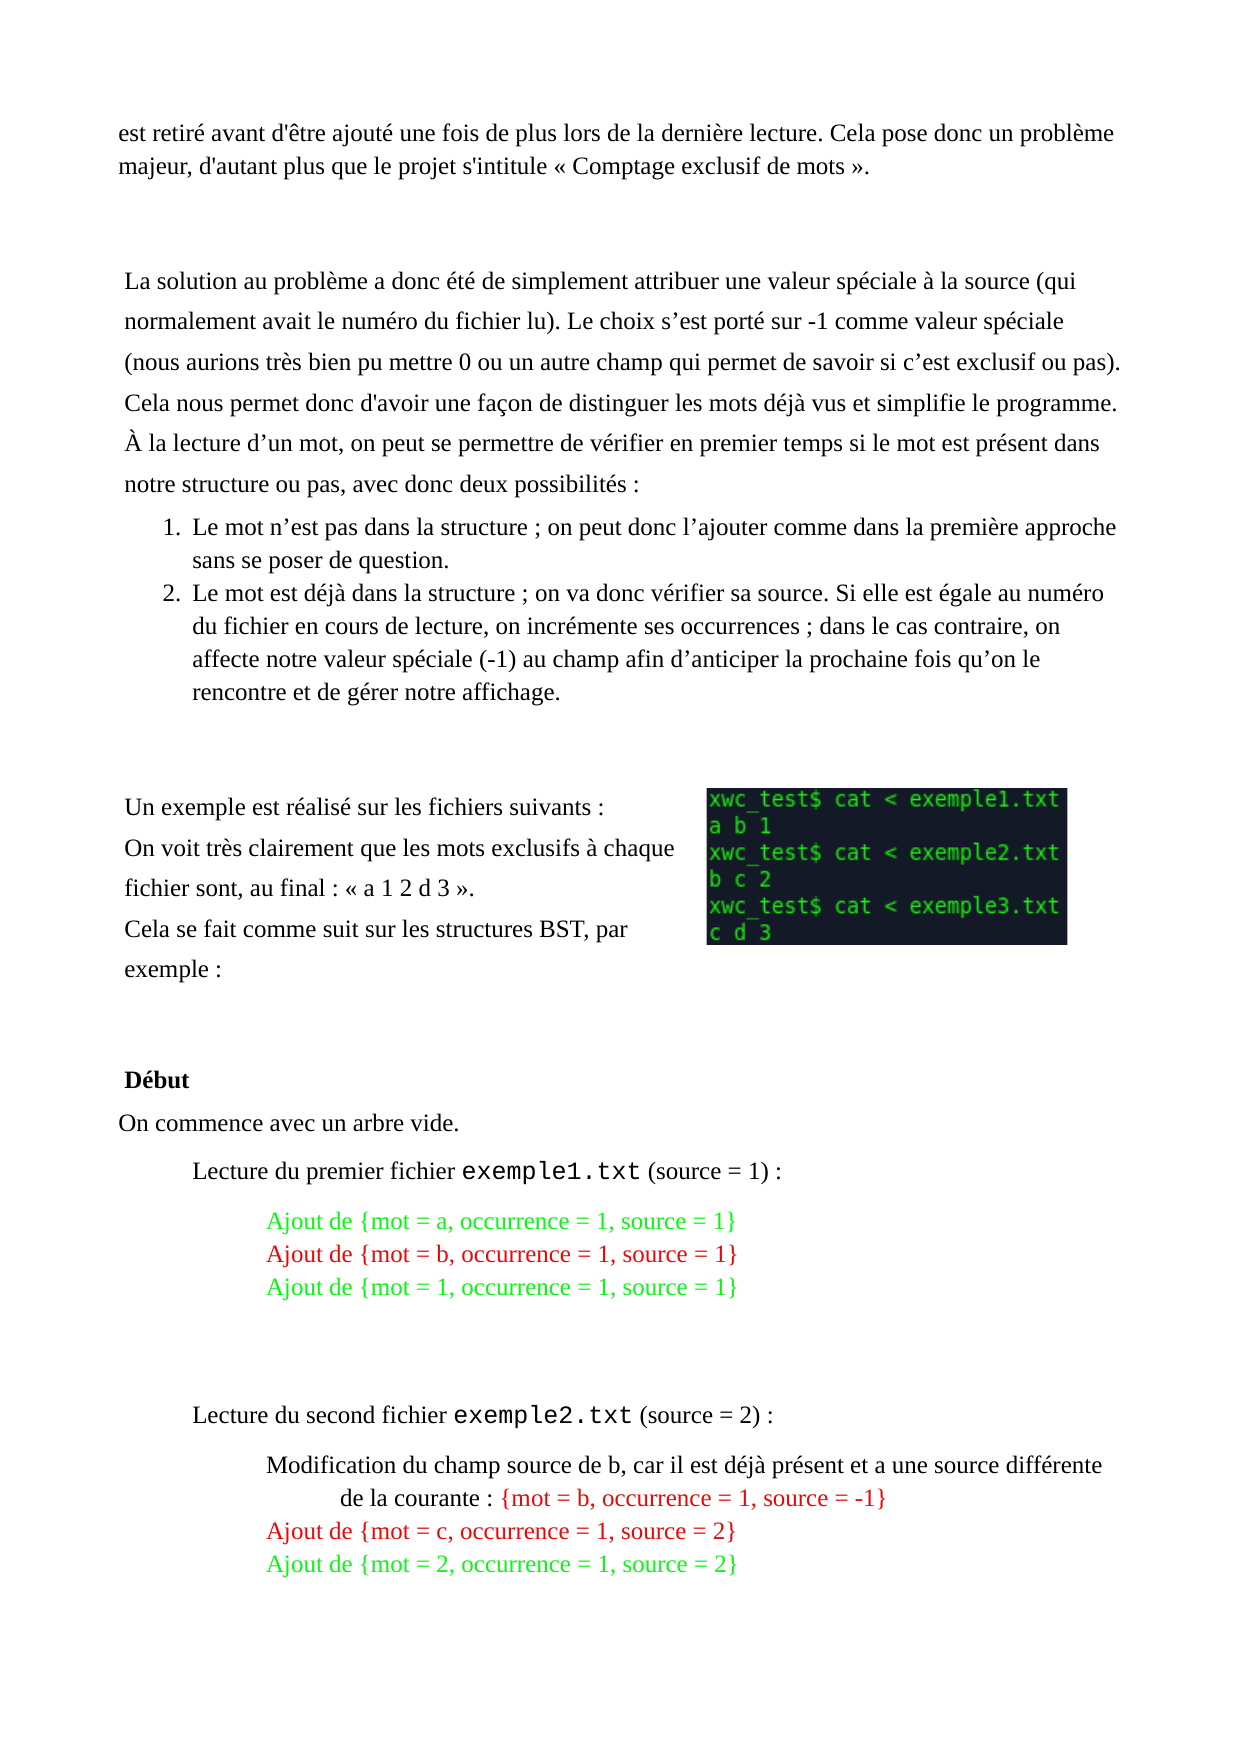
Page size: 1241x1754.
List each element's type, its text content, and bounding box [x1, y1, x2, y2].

text Un exemple est réalisé sur les fichiers suivants : On voit très clairement que les mots exclusifs à chaque fichier sont, au final : « a 1 2 d 3 ». Cela se fait comme suit sur les structures BST, par exemple : [124, 780, 1122, 983]
list Le mot n’est pas dans la structure ; on peut donc l’ajouter comme dans la première approche sans se poser de question. [162, 512, 1122, 574]
text La solution au problème a donc été de simplement attribuer une valeur spéciale à la source (qui normalement avait le numéro du fichier lu). Le choix s’est porté sur -1 comme valeur spéciale (nous aurions très bien pu mettre 0 ou un autre champ qui permet de savoir si c’est exclusif ou pas). Cela nous permet donc d'avoir une façon de distinguer les mots déjà vus et simplifie le programme. À la lecture d’un mot, on peut se permettre de vérifier en premier temps si le mot est présent dans notre structure ou pas, avec donc deux possibilités : [124, 254, 1122, 498]
text Ajout de {mot = 2, occurrence = 1, source = 2} [118, 1549, 1122, 1578]
text On commence avec un arbre vide. [118, 1108, 1122, 1137]
picture [706, 788, 1068, 945]
list Le mot est déjà dans la structure ; on va donc vérifier sa source. Si elle est égale au numéro du fichier en cours de lecture, on incrémente ses occurrences ; dans le cas contraire, on affecte notre valeur spéciale (-1) au champ afin d’anticiper la prochaine fois qu’on le rencontre et de gérer notre affichage. [162, 578, 1122, 706]
text Ajout de {mot = a, occurrence = 1, source = 1} [118, 1206, 1122, 1235]
text Lecture du second fichier exemple2.txt (source = 2) : [118, 1400, 1122, 1431]
text Ajout de {mot = b, occurrence = 1, source = 1} [118, 1239, 1122, 1268]
text Ajout de {mot = c, occurrence = 1, source = 2} [118, 1516, 1122, 1545]
text est retiré avant d'être ajouté une fois de plus lors de la dernière lecture. Cela pose donc un problème majeur, d'autant plus que le projet s'intitule « Comptage exclusif de mots ». [118, 118, 1122, 180]
text Lecture du premier fichier exemple1.txt (source = 1) : [118, 1156, 1122, 1187]
text Début [124, 1053, 1122, 1094]
text Modification du champ source de b, car il est déjà présent et a une source différente de la courante : {mot = b, occurrence = 1, source = -1} [118, 1450, 1122, 1512]
text Ajout de {mot = 1, occurrence = 1, source = 1} [118, 1272, 1122, 1301]
